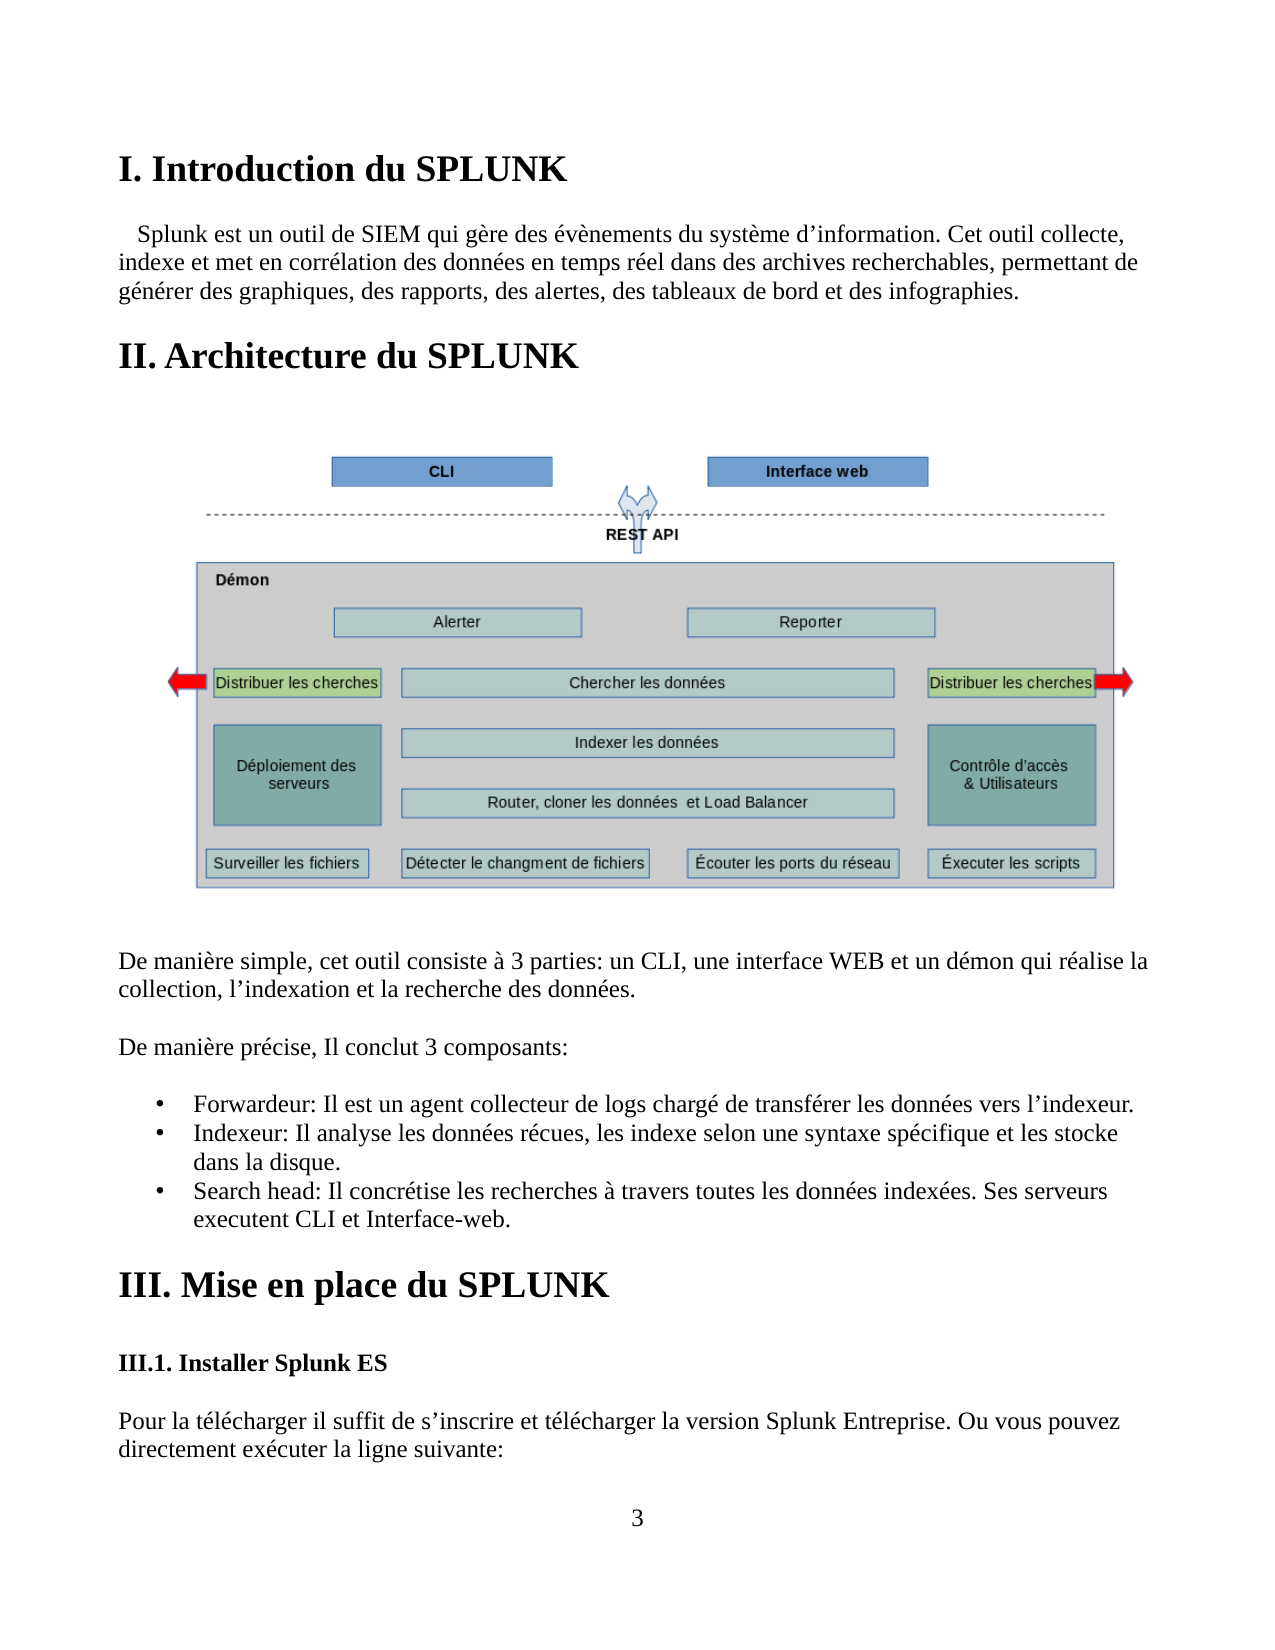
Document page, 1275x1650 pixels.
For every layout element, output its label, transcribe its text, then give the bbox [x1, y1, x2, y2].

text III. Mise en place du SPLUNK [118, 1262, 1157, 1305]
text III.1. Installer Splunk ES [118, 1348, 1157, 1377]
text De manière précise, Il conclut 3 composants: [118, 1032, 1157, 1061]
list Indexeur: Il analyse les données récues, les indexe selon une syntaxe spécifique et les stocke dans la disque. [156, 1118, 1157, 1176]
text II. Architecture du SPLUNK [118, 334, 1157, 377]
text Splunk est un outil de SIEM qui gère des évènements du système d’information. Cet outil collecte, indexe et met en corrélation des données en temps réel dans des archives recherchables, permettant de générer des graphiques, des rapports, des alertes, des tableaux de bord et des infographies. [118, 219, 1157, 305]
picture [125, 415, 1164, 946]
text I. Introduction du SPLUNK [118, 147, 1157, 190]
text De manière simple, cet outil consiste à 3 parties: un CLI, une interface WEB et un démon qui réalise la collection, l’indexation et la recherche des données. [118, 406, 1157, 1003]
text Pour la télécharger il suffit de s’inscrire et télécharger la version Splunk Entreprise. Ou vous pouvez directement exécuter la ligne suivante: [118, 1406, 1157, 1463]
list Search head: Il concrétise les recherches à travers toutes les données indexées. Ses serveurs executent CLI et Interface-web. [156, 1176, 1157, 1233]
list Forwardeur: Il est un agent collecteur de logs chargé de transférer les données vers l’indexeur. [156, 1089, 1157, 1118]
